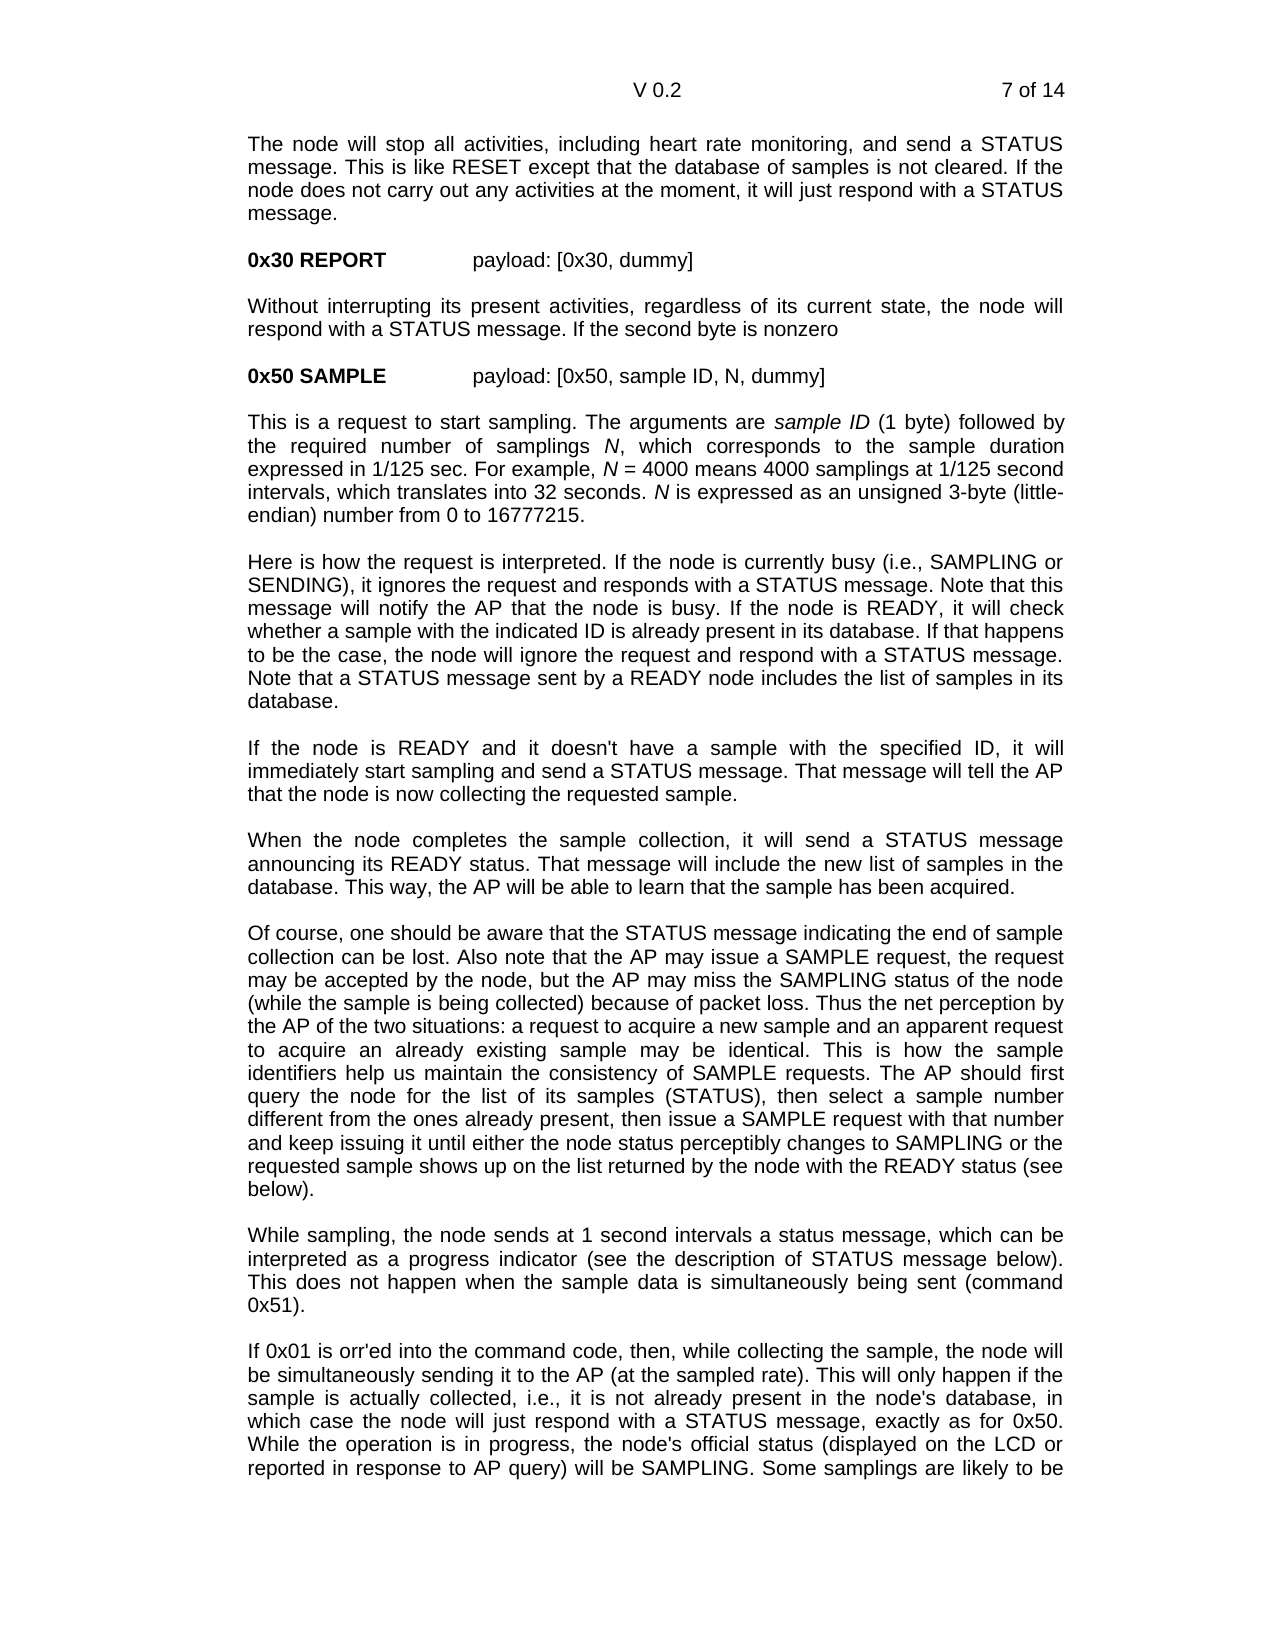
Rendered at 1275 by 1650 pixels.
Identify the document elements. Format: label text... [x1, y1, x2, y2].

text Of course, one should be aware that the STATUS message indicating the end of sample collection can be lost. Also note that the AP may issue a SAMPLE request, the request may be accepted by the node, but the AP may miss the SAMPLING status of the node (while the sample is being collected) because of packet loss. Thus the net perception by the AP of the two situations: a request to acquire a new sample and an apparent request to acquire an already existing sample may be identical. This is how the sample identifiers help us maintain the consistency of SAMPLE requests. The AP should first query the node for the list of its samples (STATUS), then select a sample number different from the ones already present, then issue a SAMPLE request with that number and keep issuing it until either the node status perceptibly changes to SAMPLING or the requested sample shows up on the list returned by the node with the READY status (see below). [247, 922, 1065, 1201]
text 0x30 REPORT payload: [0x30, dummy] [247, 248, 1065, 272]
text 0x50 SAMPLE payload: [0x50, sample ID, N, dummy] [247, 364, 1065, 388]
text Without interrupting its present activities, regardless of its current state, the node will respond with a STATUS message. If the second byte is nonzero [247, 295, 1065, 341]
text If 0x01 is orr'ed into the command code, then, while collecting the sample, the node will be simultaneously sending it to the AP (at the sampled rate). This will only happen if the sample is actually collected, i.e., it is not already present in the node's database, in which case the node will just respond with a STATUS message, exactly as for 0x50. While the operation is in progress, the node's official status (displayed on the LCD or reported in response to AP query) will be SAMPLING. Some samplings are likely to be [247, 1340, 1065, 1479]
text If the node is READY and it doesn't have a sample with the specified ID, it will immediately start sampling and send a STATUS message. That message will tell the AP that the node is now collecting the requested sample. [247, 736, 1065, 806]
text This is a request to start sampling. The arguments are sample ID (1 byte) followed by the required number of samplings N, which corresponds to the sample duration expressed in 1/125 sec. For example, N = 4000 means 4000 samplings at 1/125 second intervals, which translates into 32 seconds. N is expressed as an unsigned 3-byte (little-endian) number from 0 to 16777215. [247, 411, 1065, 527]
text While sampling, the node sends at 1 second intervals a status message, which can be interpreted as a progress indicator (see the description of STATUS message below). This does not happen when the sample data is simultaneously being sent (command 0x51). [247, 1224, 1065, 1317]
text Here is how the request is interpreted. If the node is currently busy (i.e., SAMPLING or SENDING), it ignores the request and responds with a STATUS message. Note that this message will notify the AP that the node is busy. If the node is READY, it will check whether a sample with the indicated ID is already present in its database. If that happens to be the case, the node will ignore the request and respond with a STATUS message. Note that a STATUS message sent by a READY node includes the list of samples in its database. [247, 550, 1065, 713]
text When the node completes the sample collection, it will send a STATUS message announcing its READY status. That message will include the new list of samples in the database. This way, the AP will be able to learn that the sample has been acquired. [247, 829, 1065, 899]
text The node will stop all activities, including heart rate monitoring, and send a STATUS message. This is like RESET except that the database of samples is not cleared. If the node does not carry out any activities at the moment, it will just respond with a STATUS message. [247, 132, 1065, 225]
